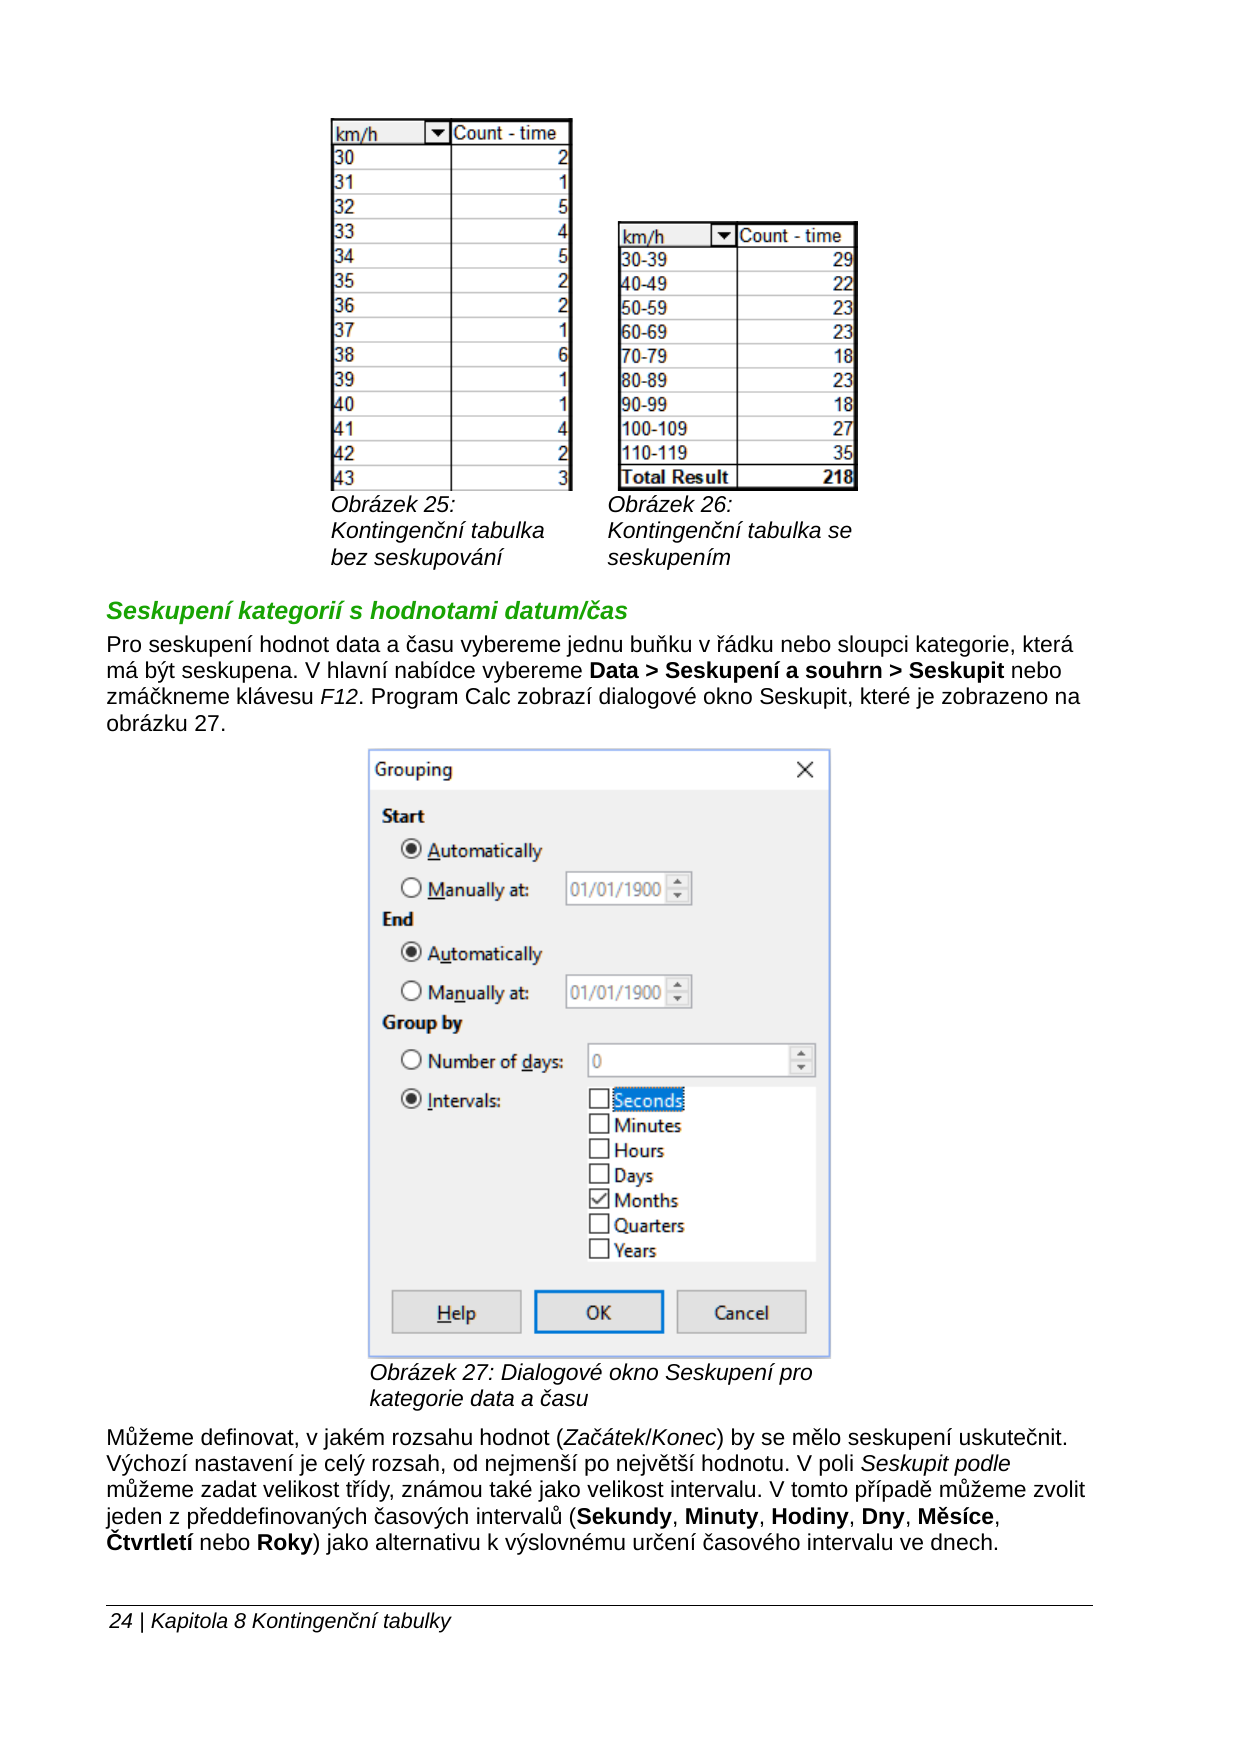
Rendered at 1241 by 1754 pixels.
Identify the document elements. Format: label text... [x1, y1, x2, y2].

text Obrázek 26: Kontingenční tabulka se seskupením [607, 222, 868, 570]
text Pro seskupení hodnot data a času vybereme jednu buňku v řádku nebo sloupci kategorie, která má být seskupena. V hlavní nabídce vybereme Data > Seskupení a souhrn > Seskupit nebo zmáčkneme klávesu F12. Program Calc zobrazí dialogové okno Seskupit, které je zobrazeno na obrázku 27. [106, 631, 1093, 736]
picture [367, 748, 832, 1359]
text Obrázek 25: Kontingenční tabulka bez seskupování [331, 491, 573, 570]
text Můžeme definovat, v jakém rozsahu hodnot (Začátek/Konec) by se mělo seskupení uskutečnit. Výchozí nastavení je celý rozsah, od nejmenší po největší hodnotu. V poli Seskupit podle můžeme zadat velikost třídy, známou také jako velikost intervalu. V tomto případě můžeme zvolit jeden z předdefinovaných časových intervalů (Sekundy, Minuty, Hodiny, Dny, Měsíce, Čtvrtletí nebo Roky) jako alternativu k výslovnému určení časového intervalu ve dnech. [106, 1424, 1093, 1556]
picture [617, 221, 858, 491]
subtitle Seskupení kategorií s hodnotami datum/čas [106, 596, 1093, 625]
picture [330, 118, 573, 491]
text Obrázek 27: Dialogové okno Seskupení pro kategorie data a času [369, 1359, 829, 1412]
